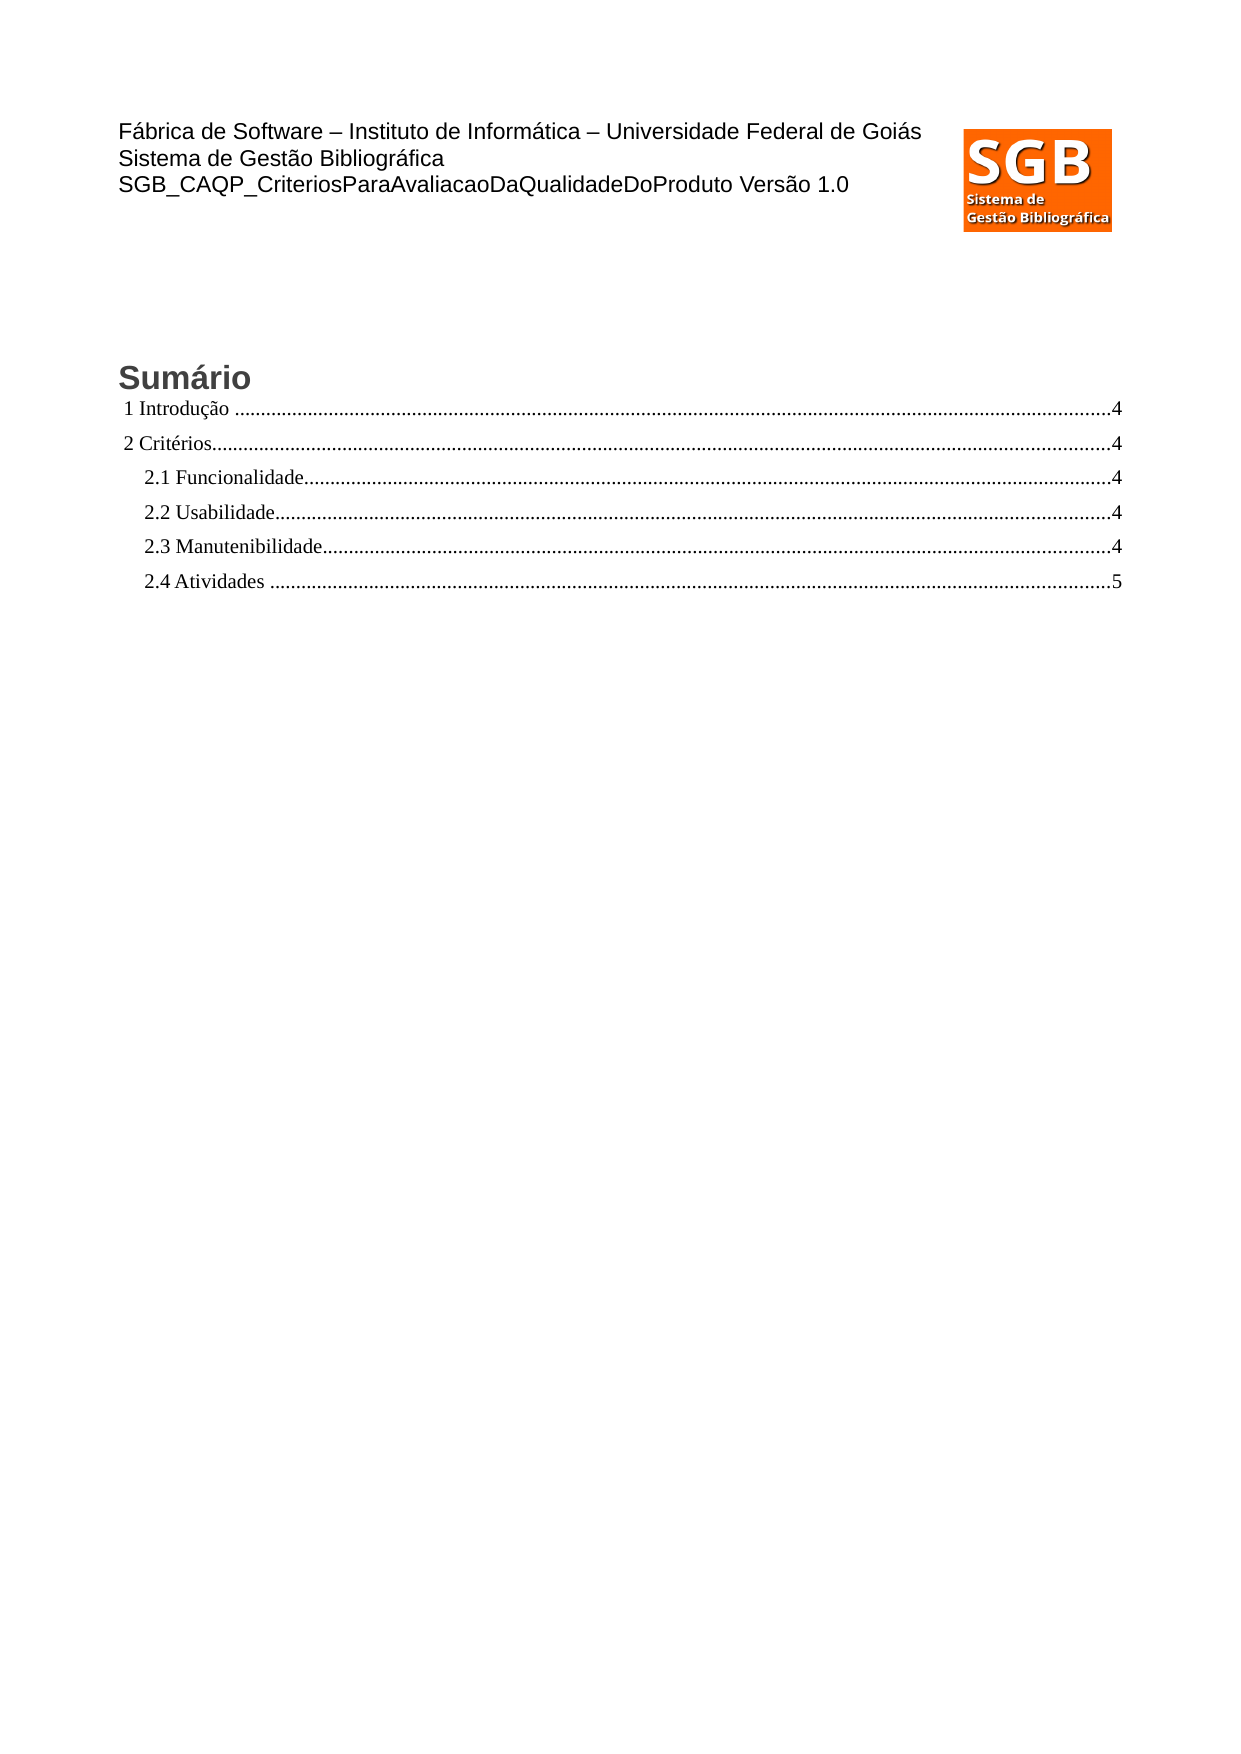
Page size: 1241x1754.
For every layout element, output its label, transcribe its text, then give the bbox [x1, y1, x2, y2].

text 2 Critérios 4 [118, 431, 1122, 455]
text 2.3 Manutenibilidade 4 [139, 534, 1122, 558]
text 2.1 Funcionalidade 4 [139, 465, 1122, 489]
text 2.4 Atividades 5 [139, 568, 1122, 593]
text 1 Introdução 4 [118, 396, 1122, 420]
text 2.2 Usabilidade 4 [139, 499, 1122, 524]
subtitle Sumário [118, 358, 1122, 396]
picture [963, 129, 1112, 232]
